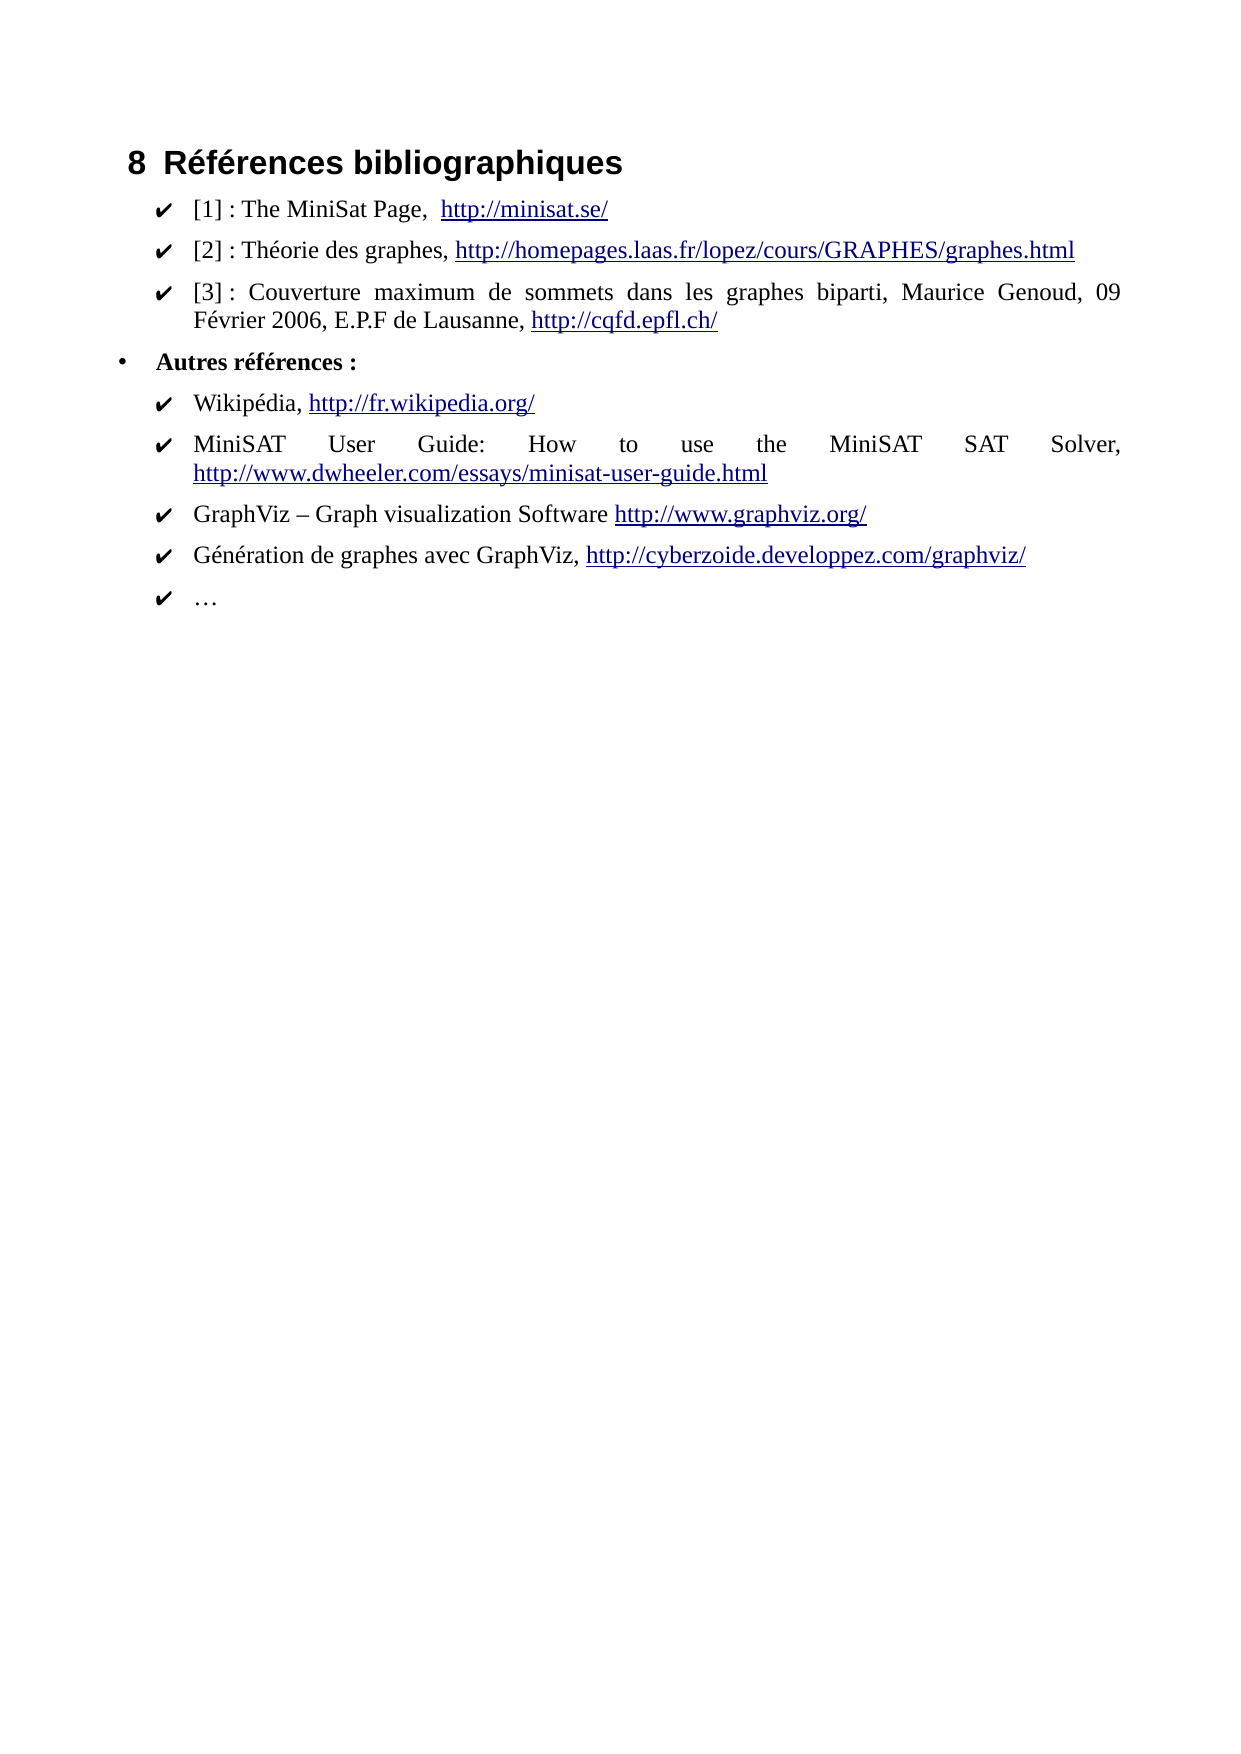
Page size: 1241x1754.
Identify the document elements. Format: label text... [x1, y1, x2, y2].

list [1] : The MiniSat Page, http://minisat.se/ [156, 194, 1122, 223]
list … [156, 582, 1122, 611]
list Autres références : [118, 347, 1122, 376]
subtitle Références bibliographiques [118, 143, 1122, 182]
list GraphViz – Graph visualization Software http://www.graphviz.org/ [156, 499, 1122, 528]
list [2] : Théorie des graphes, http://homepages.laas.fr/lopez/cours/GRAPHES/graphes.html [156, 236, 1122, 264]
list Wikipédia, http://fr.wikipedia.org/ [156, 388, 1122, 417]
list MiniSAT User Guide: How to use the MiniSAT SAT Solver, http://www.dwheeler.com/essays/minisat-user-guide.html [156, 429, 1122, 487]
list [3] : Couverture maximum de sommets dans les graphes biparti, Maurice Genoud, 09 Février 2006, E.P.F de Lausanne, http://cqfd.epfl.ch/ [156, 277, 1122, 334]
list Génération de graphes avec GraphViz, http://cyberzoide.developpez.com/graphviz/ [156, 541, 1122, 569]
